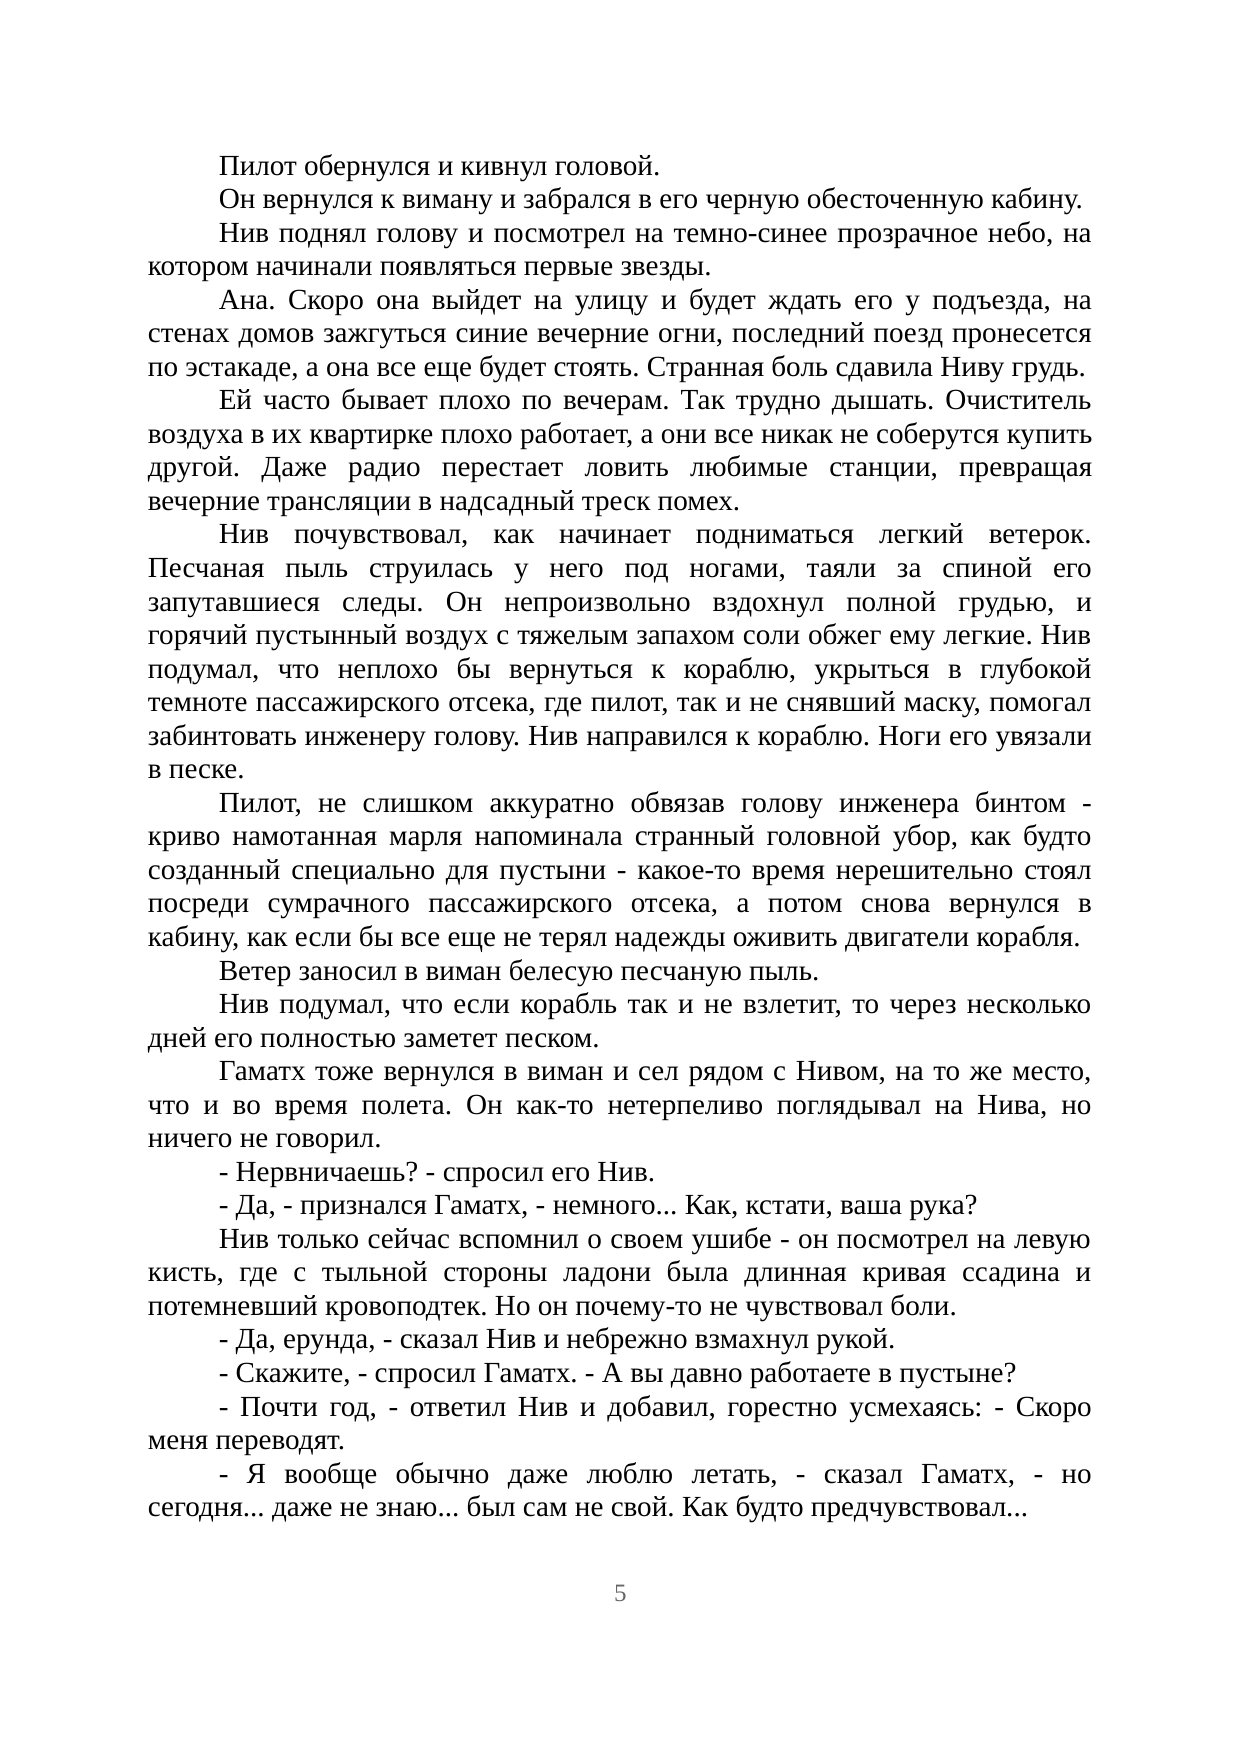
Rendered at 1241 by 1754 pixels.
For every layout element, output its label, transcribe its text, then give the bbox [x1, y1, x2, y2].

text - Почти год, - ответил Нив и добавил, горестно усмехаясь: - Скоро меня переводят. [148, 1389, 1093, 1456]
text Ана. Скоро она выйдет на улицу и будет ждать его у подъезда, на стенах домов зажгуться синие вечерние огни, последний поезд пронесется по эстакаде, а она все еще будет стоять. Странная боль сдавила Ниву грудь. [148, 282, 1093, 382]
text Ветер заносил в виман белесую песчаную пыль. [148, 953, 1093, 986]
text Нив только сейчас вспомнил о своем ушибе - он посмотрел на левую кисть, где с тыльной стороны ладони была длинная кривая ссадина и потемневший кровоподтек. Но он почему-то не чувствовал боли. [148, 1221, 1093, 1322]
text - Скажите, - спросил Гаматх. - А вы давно работаете в пустыне? [148, 1355, 1093, 1389]
text - Нервничаешь? - спросил его Нив. [148, 1154, 1093, 1187]
text Пилот, не слишком аккуратно обвязав голову инженера бинтом - криво намотанная марля напоминала странный головной убор, как будто созданный специально для пустыни - какое-то время нерешительно стоял посреди сумрачного пассажирского отсека, а потом снова вернулся в кабину, как если бы все еще не терял надежды оживить двигатели корабля. [148, 785, 1093, 953]
text - Да, ерунда, - сказал Нив и небрежно взмахнул рукой. [148, 1322, 1093, 1355]
text Нив поднял голову и посмотрел на темно-синее прозрачное небо, на котором начинали появляться первые звезды. [148, 215, 1093, 282]
text - Да, - признался Гаматх, - немного... Как, кстати, ваша рука? [148, 1187, 1093, 1221]
text Гаматх тоже вернулся в виман и сел рядом с Нивом, на то же место, что и во время полета. Он как-то нетерпеливо поглядывал на Нива, но ничего не говорил. [148, 1053, 1093, 1154]
text Нив почувствовал, как начинает подниматься легкий ветерок. Песчаная пыль струилась у него под ногами, таяли за спиной его запутавшиеся следы. Он непроизвольно вздохнул полной грудью, и горячий пустынный воздух с тяжелым запахом соли обжег ему легкие. Нив подумал, что неплохо бы вернуться к кораблю, укрыться в глубокой темноте пассажирского отсека, где пилот, так и не снявший маску, помогал забинтовать инженеру голову. Нив направился к кораблю. Ноги его увязали в песке. [148, 517, 1093, 785]
text - Я вообще обычно даже люблю летать, - сказал Гаматх, - но сегодня... даже не знаю... был сам не свой. Как будто предчувствовал... [148, 1456, 1093, 1523]
text Он вернулся к виману и забрался в его черную обесточенную кабину. [148, 181, 1093, 215]
text Нив подумал, что если корабль так и не взлетит, то через несколько дней его полностью заметет песком. [148, 986, 1093, 1053]
text Ей часто бывает плохо по вечерам. Так трудно дышать. Очиститель воздуха в их квартирке плохо работает, а они все никак не соберутся купить другой. Даже радио перестает ловить любимые станции, превращая вечерние трансляции в надсадный треск помех. [148, 382, 1093, 517]
text Пилот обернулся и кивнул головой. [148, 148, 1093, 181]
